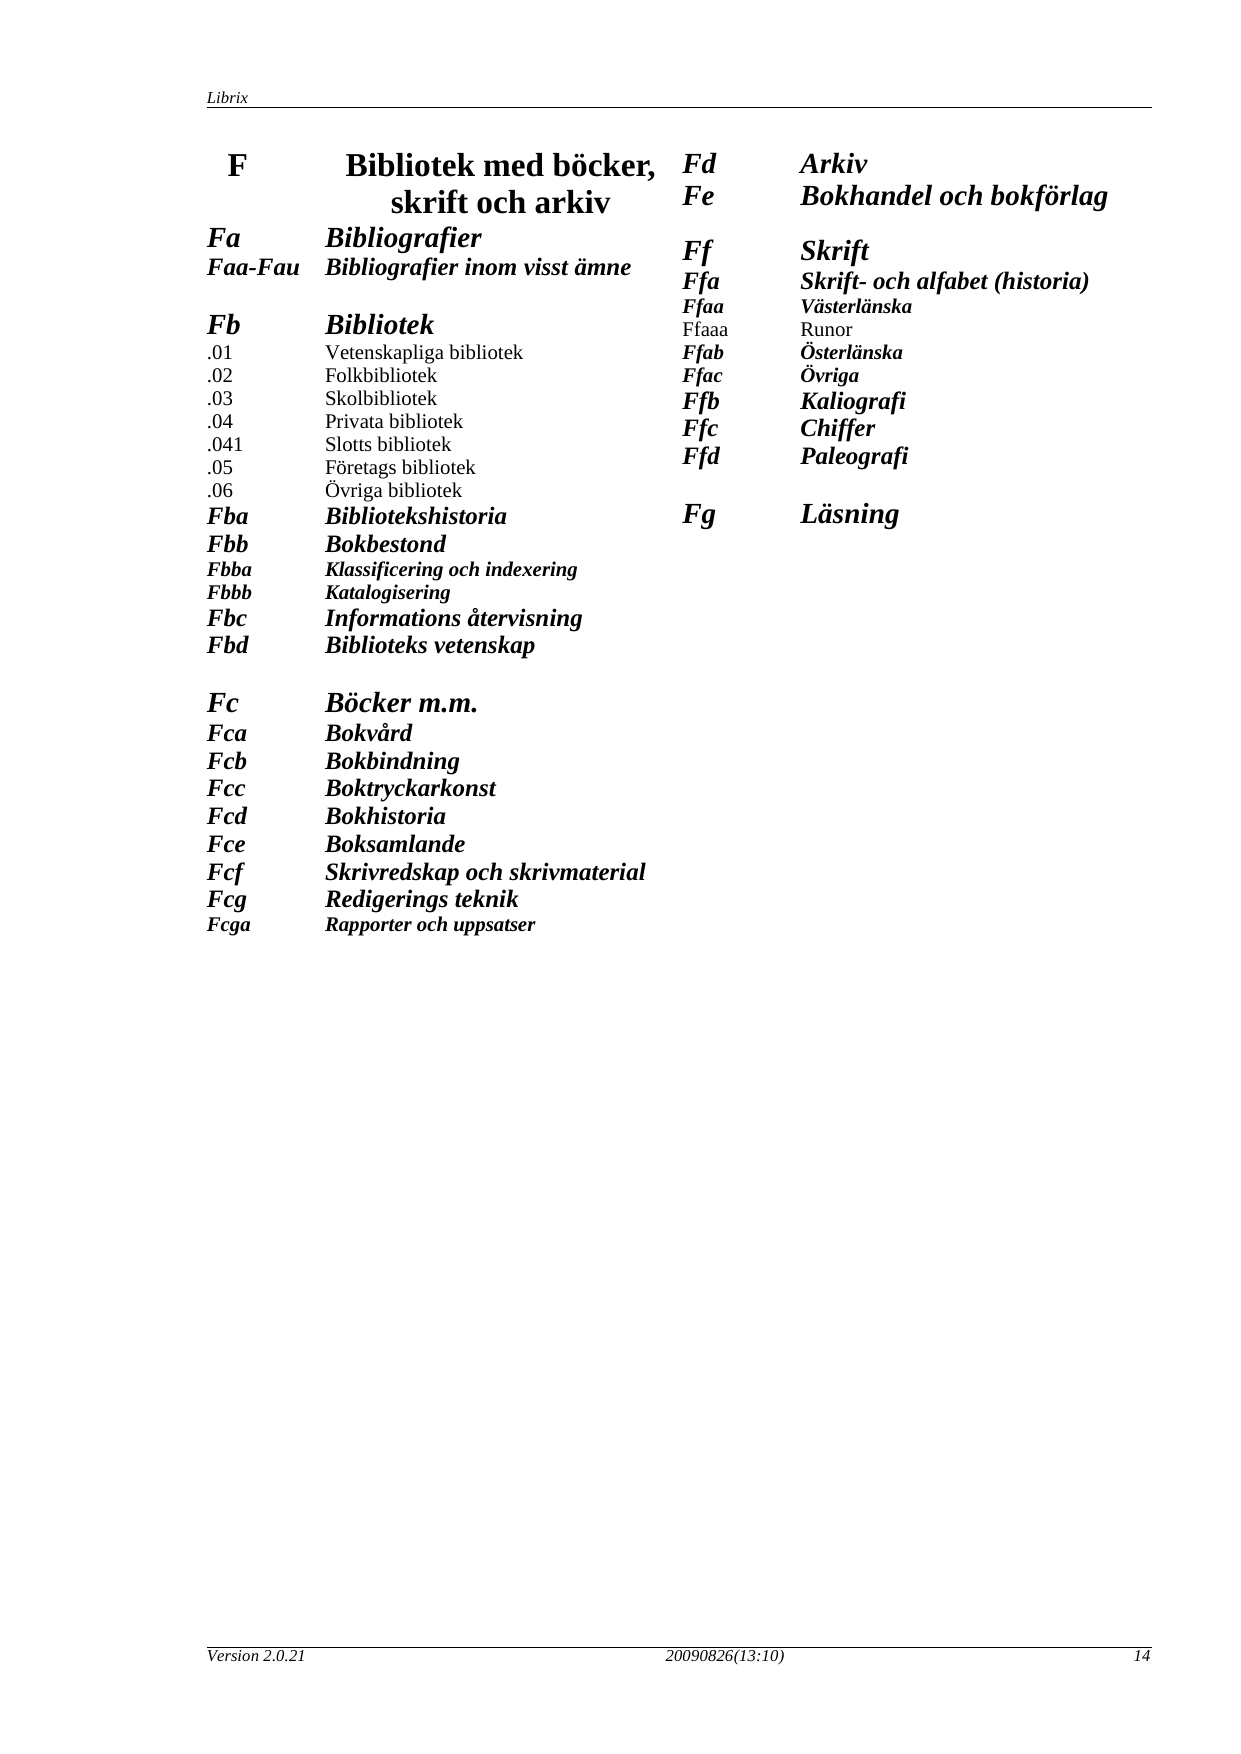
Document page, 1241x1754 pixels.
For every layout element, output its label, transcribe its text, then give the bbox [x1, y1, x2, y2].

text .04 Privata bibliotek [207, 410, 676, 433]
text Fe Bokhandel och bokförlag [682, 179, 1152, 212]
text Fbbb Katalogisering [207, 581, 676, 604]
text Fcd Bokhistoria [207, 802, 676, 830]
text Ffaa Västerlänska [682, 295, 1152, 318]
text Fbc Informations återvisning [207, 604, 676, 631]
subtitle F Bibliotek med böcker, skrift och arkiv [207, 147, 676, 221]
text Fcc Boktryckarkonst [207, 774, 676, 802]
text Ffd Paleografi [682, 442, 1152, 470]
text .05 Företags bibliotek [207, 456, 676, 479]
text Fcg Redigerings teknik [207, 885, 676, 913]
text Fg Läsning [682, 498, 1152, 530]
text Fcf Skrivredskap och skrivmaterial [207, 858, 676, 885]
text Ffb Kaliografi [682, 387, 1152, 414]
text .041 Slotts bibliotek [207, 433, 676, 456]
text Fbb Bokbestond [207, 530, 676, 558]
text Fd Arkiv [682, 147, 1152, 179]
text Ffaaa Runor [682, 318, 1152, 341]
text .06 Övriga bibliotek [207, 479, 676, 502]
text Ffab Österlänska [682, 341, 1152, 364]
text Faa-Fau Bibliografier inom visst ämne [207, 253, 676, 281]
text Fb Bibliotek [207, 309, 676, 341]
text Fcb Bokbindning [207, 747, 676, 774]
text Fba Bibliotekshistoria [207, 502, 676, 530]
text Fce Boksamlande [207, 830, 676, 858]
text .02 Folkbibliotek [207, 364, 676, 387]
text Fbd Biblioteks vetenskap [207, 631, 676, 659]
text Fbba Klassificering och indexering [207, 558, 676, 581]
text Ffc Chiffer [682, 414, 1152, 442]
text .03 Skolbibliotek [207, 387, 676, 410]
text Fcga Rapporter och uppsatser [207, 913, 676, 936]
text Ffa Skrift- och alfabet (historia) [682, 267, 1152, 295]
text Fc Böcker m.m. [207, 687, 676, 719]
text Fa Bibliografier [207, 221, 676, 253]
text Ffac Övriga [682, 364, 1152, 387]
text Ff Skrift [682, 235, 1152, 267]
text Fca Bokvård [207, 719, 676, 747]
text .01 Vetenskapliga bibliotek [207, 341, 676, 364]
